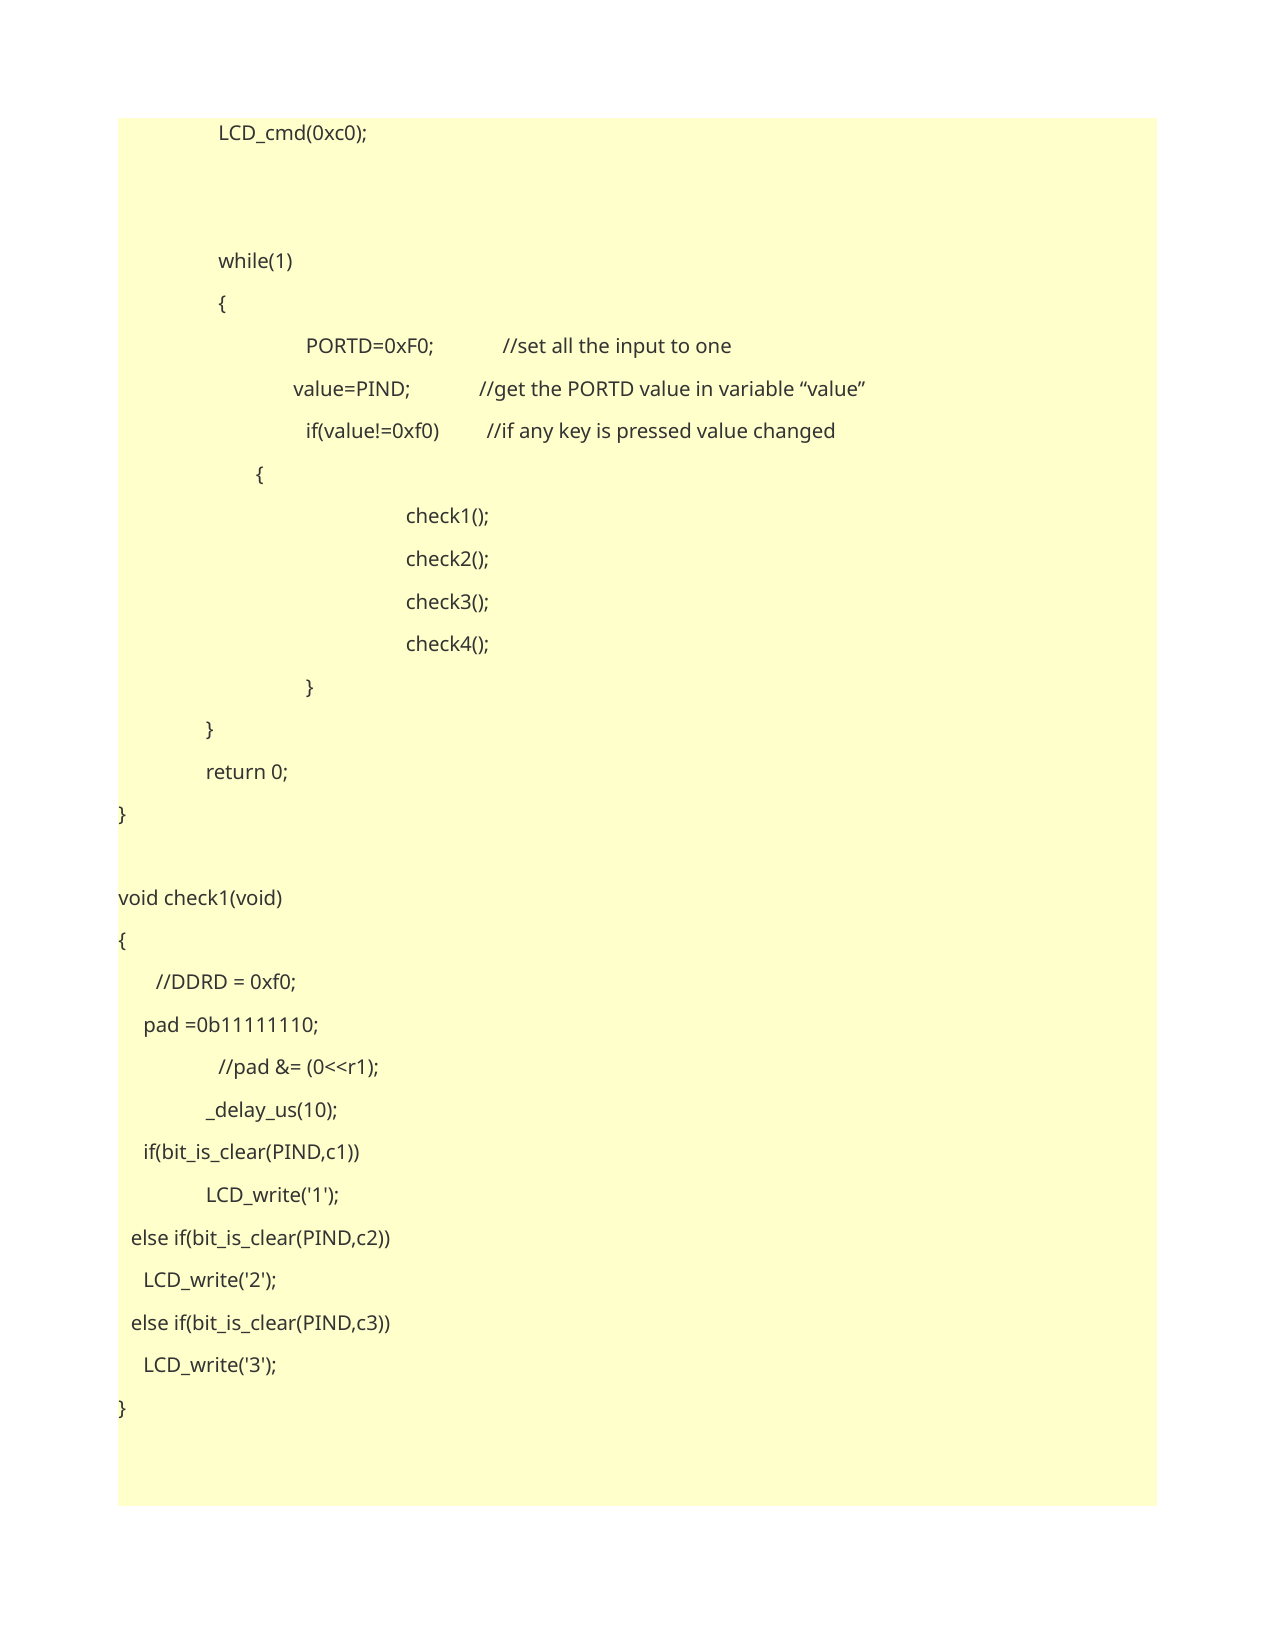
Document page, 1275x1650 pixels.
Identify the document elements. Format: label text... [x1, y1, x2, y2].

text { [118, 926, 1157, 953]
text LCD_write('2'); [118, 1265, 1157, 1294]
text check2(); [118, 544, 1157, 573]
text { [118, 459, 1157, 487]
text check1(); [118, 502, 1157, 530]
text else if(bit_is_clear(PIND,c2)) [118, 1223, 1157, 1251]
text if(value!=0xf0) //if any key is pressed value changed [118, 416, 1157, 445]
text //DDRD = 0xf0; [118, 967, 1157, 996]
text return 0; [118, 757, 1157, 786]
text _delay_us(10); [118, 1095, 1157, 1123]
text } [118, 672, 1157, 700]
text if(bit_is_clear(PIND,c1)) [118, 1137, 1157, 1166]
text LCD_write('3'); [118, 1351, 1157, 1379]
text pad =0b11111110; [118, 1010, 1157, 1038]
text value=PIND; //get the PORTD value in variable “value” [118, 374, 1157, 402]
text while(1) [118, 246, 1157, 274]
text } [118, 800, 1157, 827]
text else if(bit_is_clear(PIND,c3)) [118, 1308, 1157, 1336]
text LCD_cmd(0xc0); [118, 118, 1157, 147]
text check3(); [118, 587, 1157, 615]
text //pad &= (0<<r1); [118, 1052, 1157, 1081]
text } [118, 1393, 1157, 1421]
text { [118, 288, 1157, 317]
text void check1(void) [118, 884, 1157, 912]
text } [118, 714, 1157, 743]
text PORTD=0xF0; //set all the input to one [118, 331, 1157, 359]
text LCD_write('1'); [118, 1180, 1157, 1208]
text check4(); [118, 629, 1157, 658]
